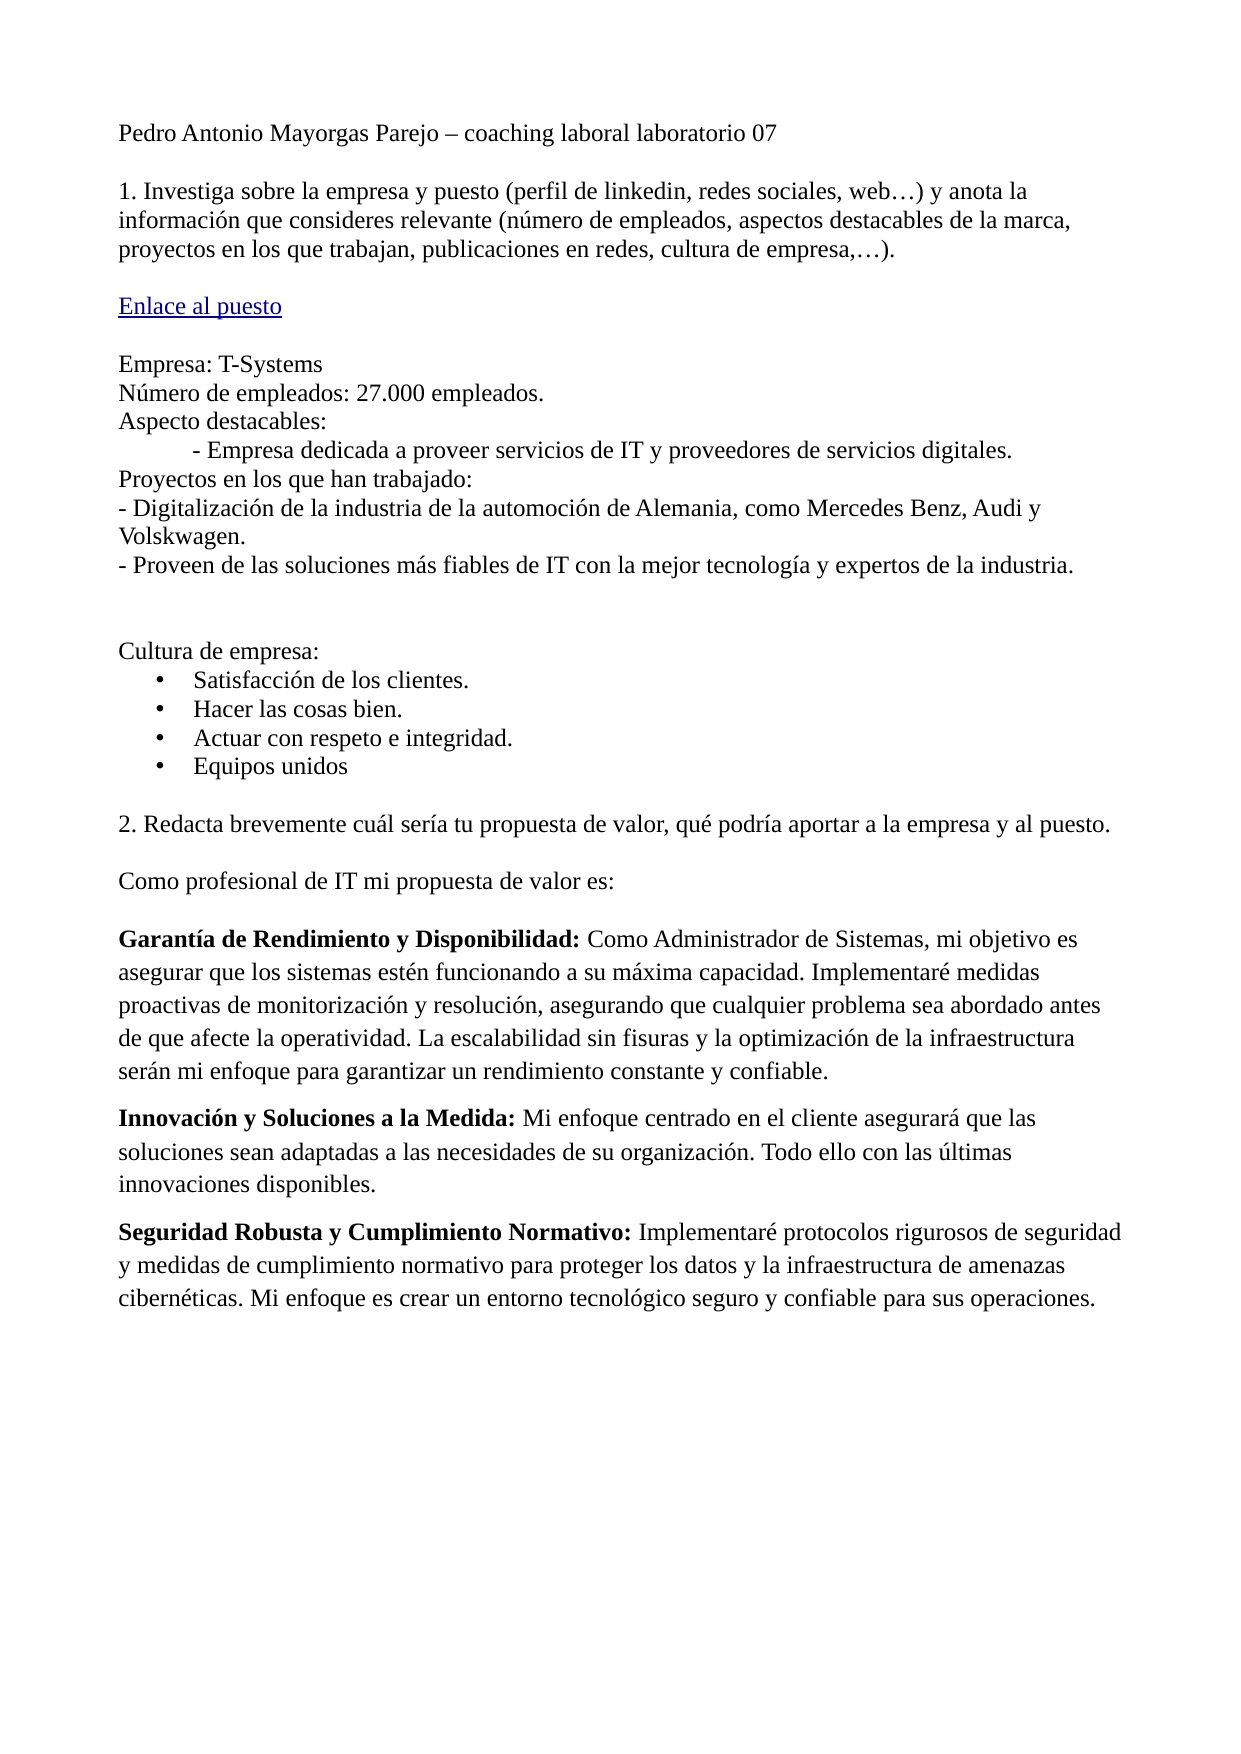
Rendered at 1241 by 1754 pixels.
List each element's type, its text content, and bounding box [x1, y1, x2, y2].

list Satisfacción de los clientes. [156, 665, 1122, 694]
text Seguridad Robusta y Cumplimiento Normativo: Implementaré protocolos rigurosos de seguridad y medidas de cumplimiento normativo para proteger los datos y la infraestructura de amenazas cibernéticas. Mi enfoque es crear un entorno tecnológico seguro y confiable para sus operaciones. [118, 1217, 1122, 1312]
text - Empresa dedicada a proveer servicios de IT y proveedores de servicios digitales. [118, 435, 1122, 464]
text Cultura de empresa: [118, 636, 1122, 665]
text Proyectos en los que han trabajado: [118, 464, 1122, 493]
text Número de empleados: 27.000 empleados. [118, 378, 1122, 406]
text Como profesional de IT mi propuesta de valor es: [118, 866, 1122, 924]
list Equipos unidos [156, 751, 1122, 780]
list Actuar con respeto e integridad. [156, 723, 1122, 751]
text 1. Investiga sobre la empresa y puesto (perfil de linkedin, redes sociales, web…) y anota la información que consideres relevante (número de empleados, aspectos destacables de la marca, proyectos en los que trabajan, publicaciones en redes, cultura de empresa,…). [118, 176, 1122, 263]
text Garantía de Rendimiento y Disponibilidad: Como Administrador de Sistemas, mi objetivo es asegurar que los sistemas estén funcionando a su máxima capacidad. Implementaré medidas proactivas de monitorización y resolución, asegurando que cualquier problema sea abordado antes de que afecte la operatividad. La escalabilidad sin fisuras y la optimización de la infraestructura serán mi enfoque para garantizar un rendimiento constante y confiable. [118, 924, 1122, 1085]
text Aspecto destacables: [118, 406, 1122, 435]
list Hacer las cosas bien. [156, 694, 1122, 723]
text Innovación y Soluciones a la Medida: Mi enfoque centrado en el cliente asegurará que las soluciones sean adaptadas a las necesidades de su organización. Todo ello con las últimas innovaciones disponibles. [118, 1103, 1122, 1198]
text - Proveen de las soluciones más fiables de IT con la mejor tecnología y expertos de la industria. [118, 550, 1122, 579]
text Enlace al puesto [118, 291, 1122, 320]
text 2. Redacta brevemente cuál sería tu propuesta de valor, qué podría aportar a la empresa y al puesto. [118, 809, 1122, 838]
text Empresa: T-Systems [118, 349, 1122, 378]
text - Digitalización de la industria de la automoción de Alemania, como Mercedes Benz, Audi y Volskwagen. [118, 493, 1122, 550]
